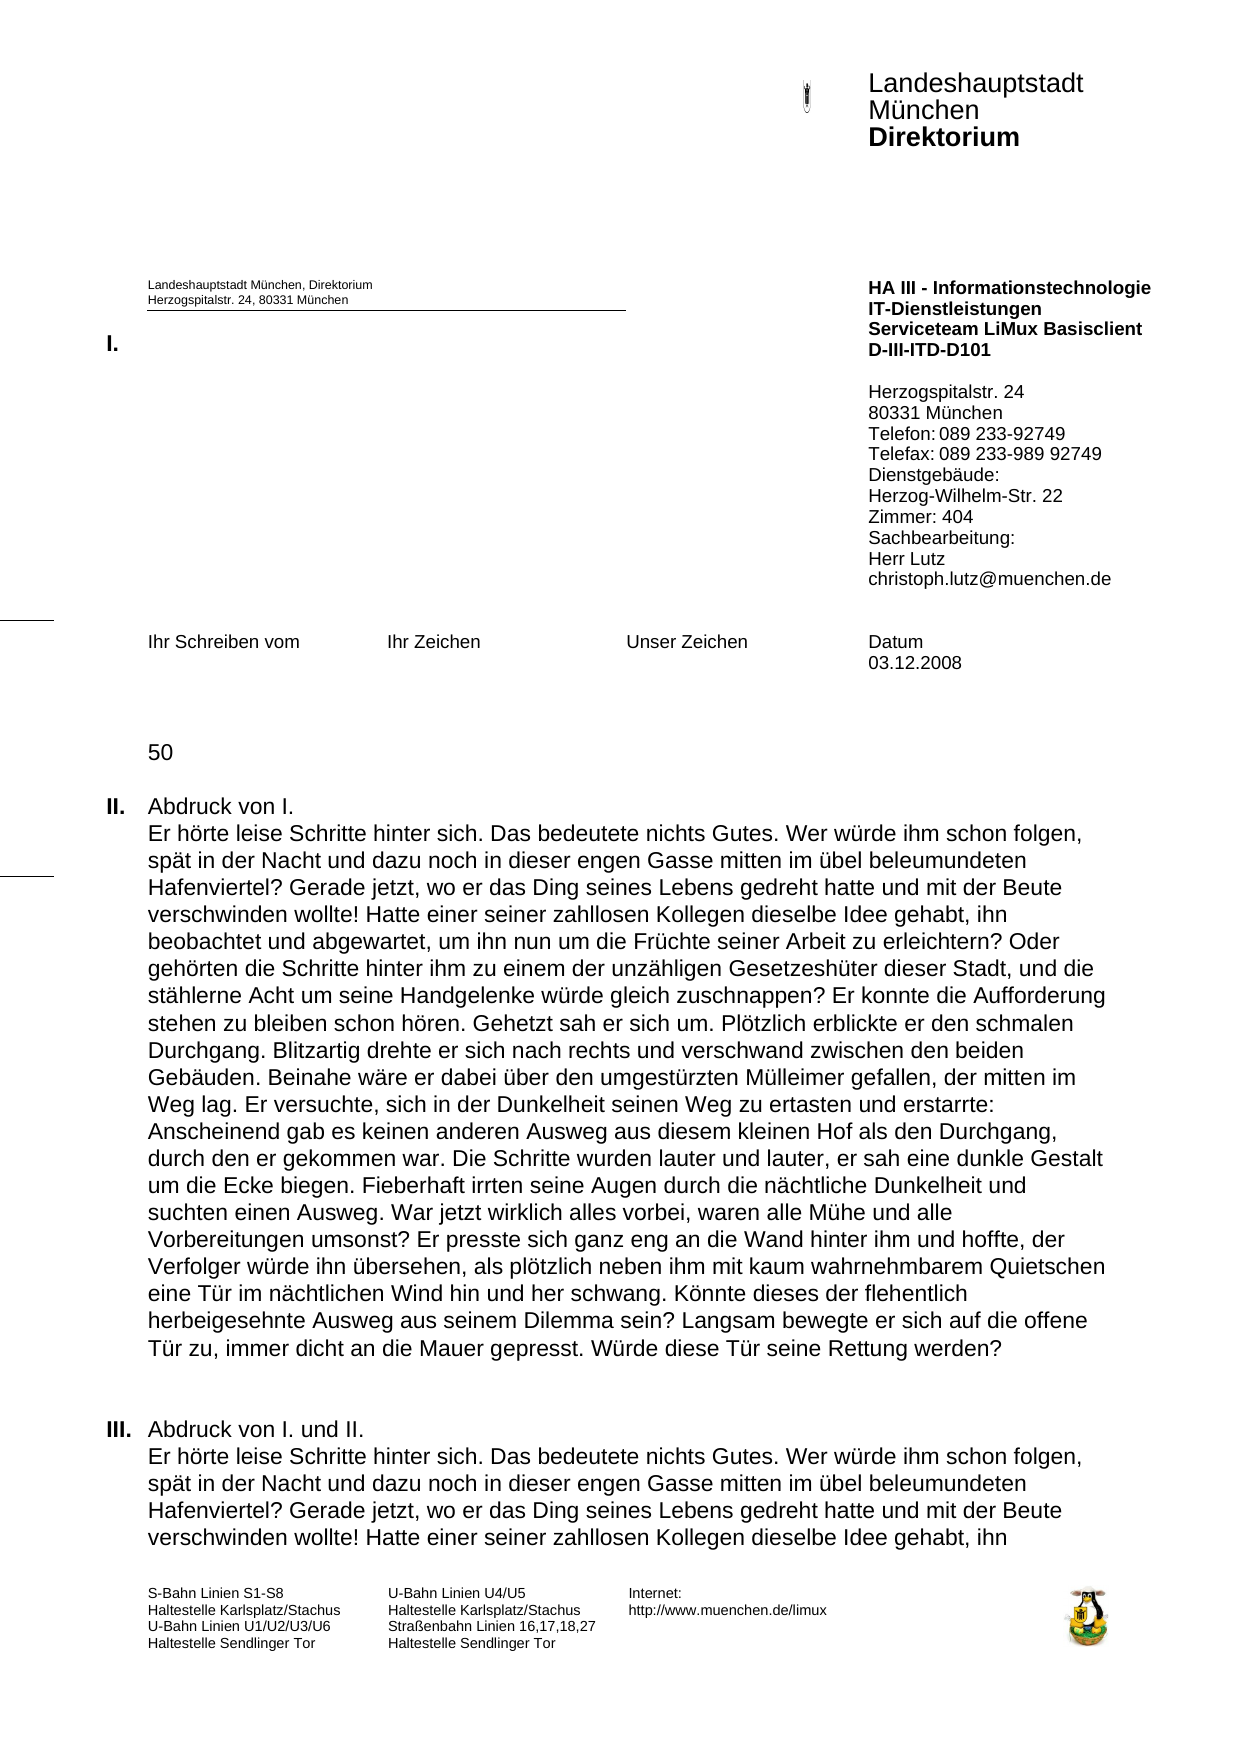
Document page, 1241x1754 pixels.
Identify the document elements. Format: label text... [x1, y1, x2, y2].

table_header S-Bahn Linien S1-S8 Haltestelle Karlsplatz/Stachus U-Bahn Linien U1/U2/U3/U6 Haltestelle Sendlinger Tor [148, 1551, 388, 1652]
text HA III - Informationstechnologie IT-Dienstleistungen Serviceteam LiMux Basisclient [868, 277, 1199, 340]
text III. Abdruck von I. und II. [106, 1416, 1109, 1443]
text Herzogspitalstr. 24 80331 München Telefon: 089 233-92749 Telefax: 089 233-989 92749 Dienstgebäude: Herzog-Wilhelm-Str. 22 Zimmer: 404 Sachbearbeitung: Herr Lutz christoph.lutz@muenchen.de [868, 382, 1199, 590]
text Landeshauptstadt [868, 71, 1199, 98]
text Direktorium [868, 125, 1199, 152]
text Herzogspitalstr. 24, 80331 München [148, 292, 626, 307]
picture [1063, 1585, 1109, 1647]
text Ihr Schreiben vom [148, 632, 354, 653]
text II. Abdruck von I. [106, 793, 1109, 820]
text I. [106, 331, 136, 356]
text 03.12.2008 [868, 653, 1108, 673]
text Er hörte leise Schritte hinter sich. Das bedeutete nichts Gutes. Wer würde ihm schon folgen, spät in der Nacht und dazu noch in dieser engen Gasse mitten im übel beleumundeten Hafenviertel? Gerade jetzt, wo er das Ding seines Lebens gedreht hatte und mit der Beute verschwinden wollte! Hatte einer seiner zahllosen Kollegen dieselbe Idee gehabt, ihn beobachtet und abgewartet, um ihn nun um die Früchte seiner Arbeit zu erleichtern? Oder gehörten die Schritte hinter ihm zu einem der unzähligen Gesetzeshüter dieser Stadt, und die stählerne Acht um seine Handgelenke würde gleich zuschnappen? Er konnte die Aufforderung stehen zu bleiben schon hören. Gehetzt sah er sich um. Plötzlich erblickte er den schmalen Durchgang. Blitzartig drehte er sich nach rechts und verschwand zwischen den beiden Gebäuden. Beinahe wäre er dabei über den umgestürzten Mülleimer gefallen, der mitten im Weg lag. Er versuchte, sich in der Dunkelheit seinen Weg zu ertasten und erstarrte: Anscheinend gab es keinen anderen Ausweg aus diesem kleinen Hof als den Durchgang, durch den er gekommen war. Die Schritte wurden lauter und lauter, er sah eine dunkle Gestalt um die Ecke biegen. Fieberhaft irrten seine Augen durch die nächtliche Dunkelheit und suchten einen Ausweg. War jetzt wirklich alles vorbei, waren alle Mühe und alle Vorbereitungen umsonst? Er presste sich ganz eng an die Wand hinter ihm und hoffte, der Verfolger würde ihn übersehen, als plötzlich neben ihm mit kaum wahrnehmbarem Quietschen eine Tür im nächtlichen Wind hin und her schwang. Könnte dieses der flehentlich herbeigesehnte Ausweg aus seinem Dilemma sein? Langsam bewegte er sich auf die offene Tür zu, immer dicht an die Mauer gepresst. Würde diese Tür seine Rettung werden? [148, 820, 1109, 1361]
table_header Internet: http://www.muenchen.de/limux [628, 1551, 869, 1652]
table_header U-Bahn Linien U4/U5 Haltestelle Karlsplatz/Stachus Straßenbahn Linien 16,17,18,27 Haltestelle Sendlinger Tor [388, 1551, 628, 1652]
text 50 [148, 738, 1109, 766]
text Ihr Zeichen [387, 632, 593, 653]
text Landeshauptstadt München, Direktorium [148, 277, 626, 292]
text D-III-ITD-D101 [868, 340, 1199, 361]
text Er hörte leise Schritte hinter sich. Das bedeutete nichts Gutes. Wer würde ihm schon folgen, spät in der Nacht und dazu noch in dieser engen Gasse mitten im übel beleumundeten Hafenviertel? Gerade jetzt, wo er das Ding seines Lebens gedreht hatte und mit der Beute verschwinden wollte! Hatte einer seiner zahllosen Kollegen dieselbe Idee gehabt, ihn [148, 1443, 1109, 1551]
text Datum [868, 632, 1108, 653]
text Unser Zeichen [626, 632, 833, 653]
text München [868, 98, 1199, 125]
table_header [869, 1551, 1110, 1652]
picture [803, 80, 811, 113]
